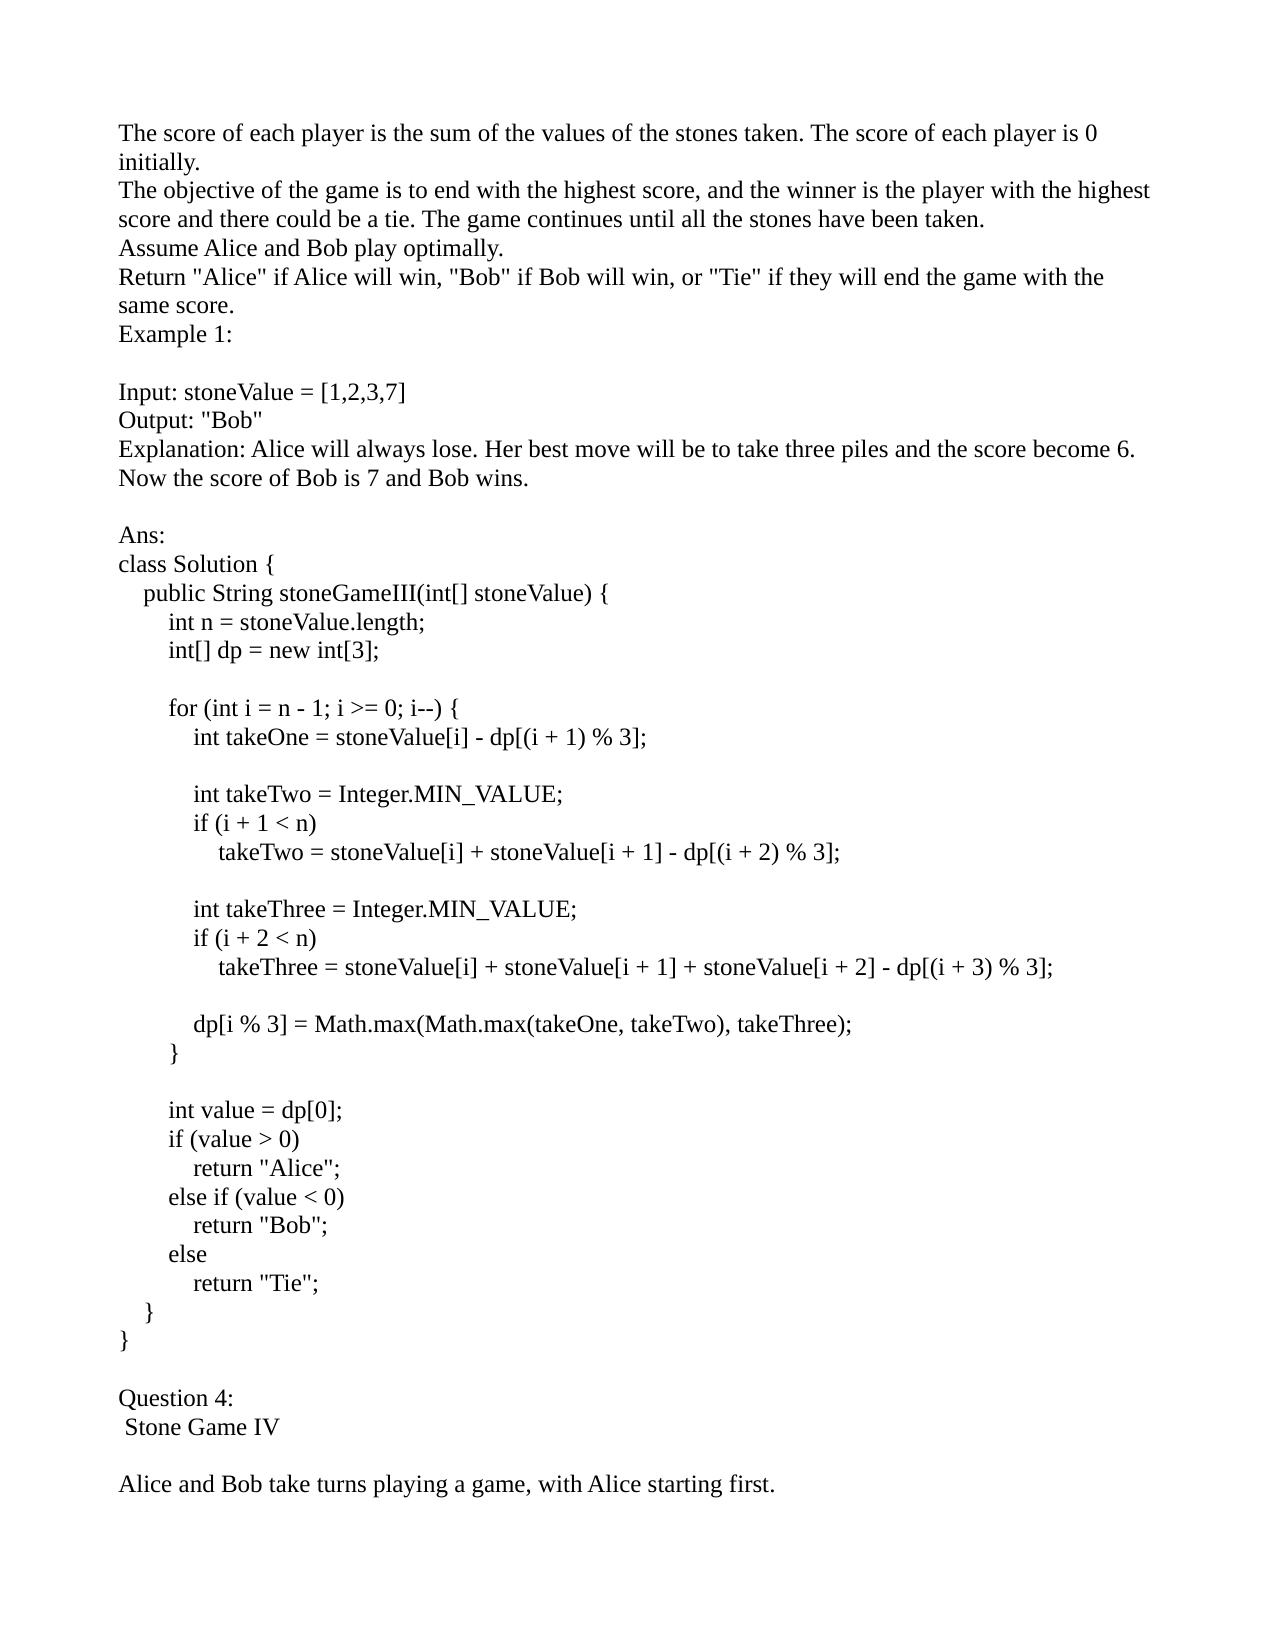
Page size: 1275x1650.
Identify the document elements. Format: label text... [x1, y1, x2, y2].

text else [118, 1239, 1157, 1268]
text } [118, 1038, 1157, 1067]
text dp[i % 3] = Math.max(Math.max(takeOne, takeTwo), takeThree); [118, 1009, 1157, 1038]
text int takeOne = stoneValue[i] - dp[(i + 1) % 3]; [118, 722, 1157, 751]
text return "Tie"; [118, 1268, 1157, 1297]
text Ans: [118, 521, 1157, 549]
text if (value > 0) [118, 1124, 1157, 1153]
text public String stoneGameIII(int[] stoneValue) { [118, 578, 1157, 607]
text Alice and Bob take turns playing a game, with Alice starting first. [118, 1469, 1157, 1498]
text else if (value < 0) [118, 1182, 1157, 1211]
text int[] dp = new int[3]; [118, 636, 1157, 664]
text if (i + 2 < n) [118, 923, 1157, 952]
text Input: stoneValue = [1,2,3,7] [118, 377, 1157, 406]
text int value = dp[0]; [118, 1096, 1157, 1124]
text The objective of the game is to end with the highest score, and the winner is the player with the highest score and there could be a tie. The game continues until all the stones have been taken. [118, 176, 1157, 233]
text int n = stoneValue.length; [118, 607, 1157, 636]
text int takeTwo = Integer.MIN_VALUE; [118, 779, 1157, 808]
text return "Bob"; [118, 1211, 1157, 1239]
text takeTwo = stoneValue[i] + stoneValue[i + 1] - dp[(i + 2) % 3]; [118, 837, 1157, 866]
text Question 4: [118, 1383, 1157, 1412]
text class Solution { [118, 549, 1157, 578]
text Output: "Bob" [118, 406, 1157, 434]
text takeThree = stoneValue[i] + stoneValue[i + 1] + stoneValue[i + 2] - dp[(i + 3) % 3]; [118, 952, 1157, 981]
text Return "Alice" if Alice will win, "Bob" if Bob will win, or "Tie" if they will end the game with the same score. [118, 262, 1157, 319]
text for (int i = n - 1; i >= 0; i--) { [118, 693, 1157, 722]
text if (i + 1 < n) [118, 808, 1157, 837]
text Stone Game IV [118, 1412, 1157, 1441]
text Assume Alice and Bob play optimally. [118, 233, 1157, 262]
text Example 1: [118, 319, 1157, 348]
text Explanation: Alice will always lose. Her best move will be to take three piles and the score become 6. Now the score of Bob is 7 and Bob wins. [118, 434, 1157, 492]
text } [118, 1297, 1157, 1326]
text int takeThree = Integer.MIN_VALUE; [118, 894, 1157, 923]
text return "Alice"; [118, 1153, 1157, 1182]
text The score of each player is the sum of the values of the stones taken. The score of each player is 0 initially. [118, 118, 1157, 176]
text } [118, 1326, 1157, 1354]
